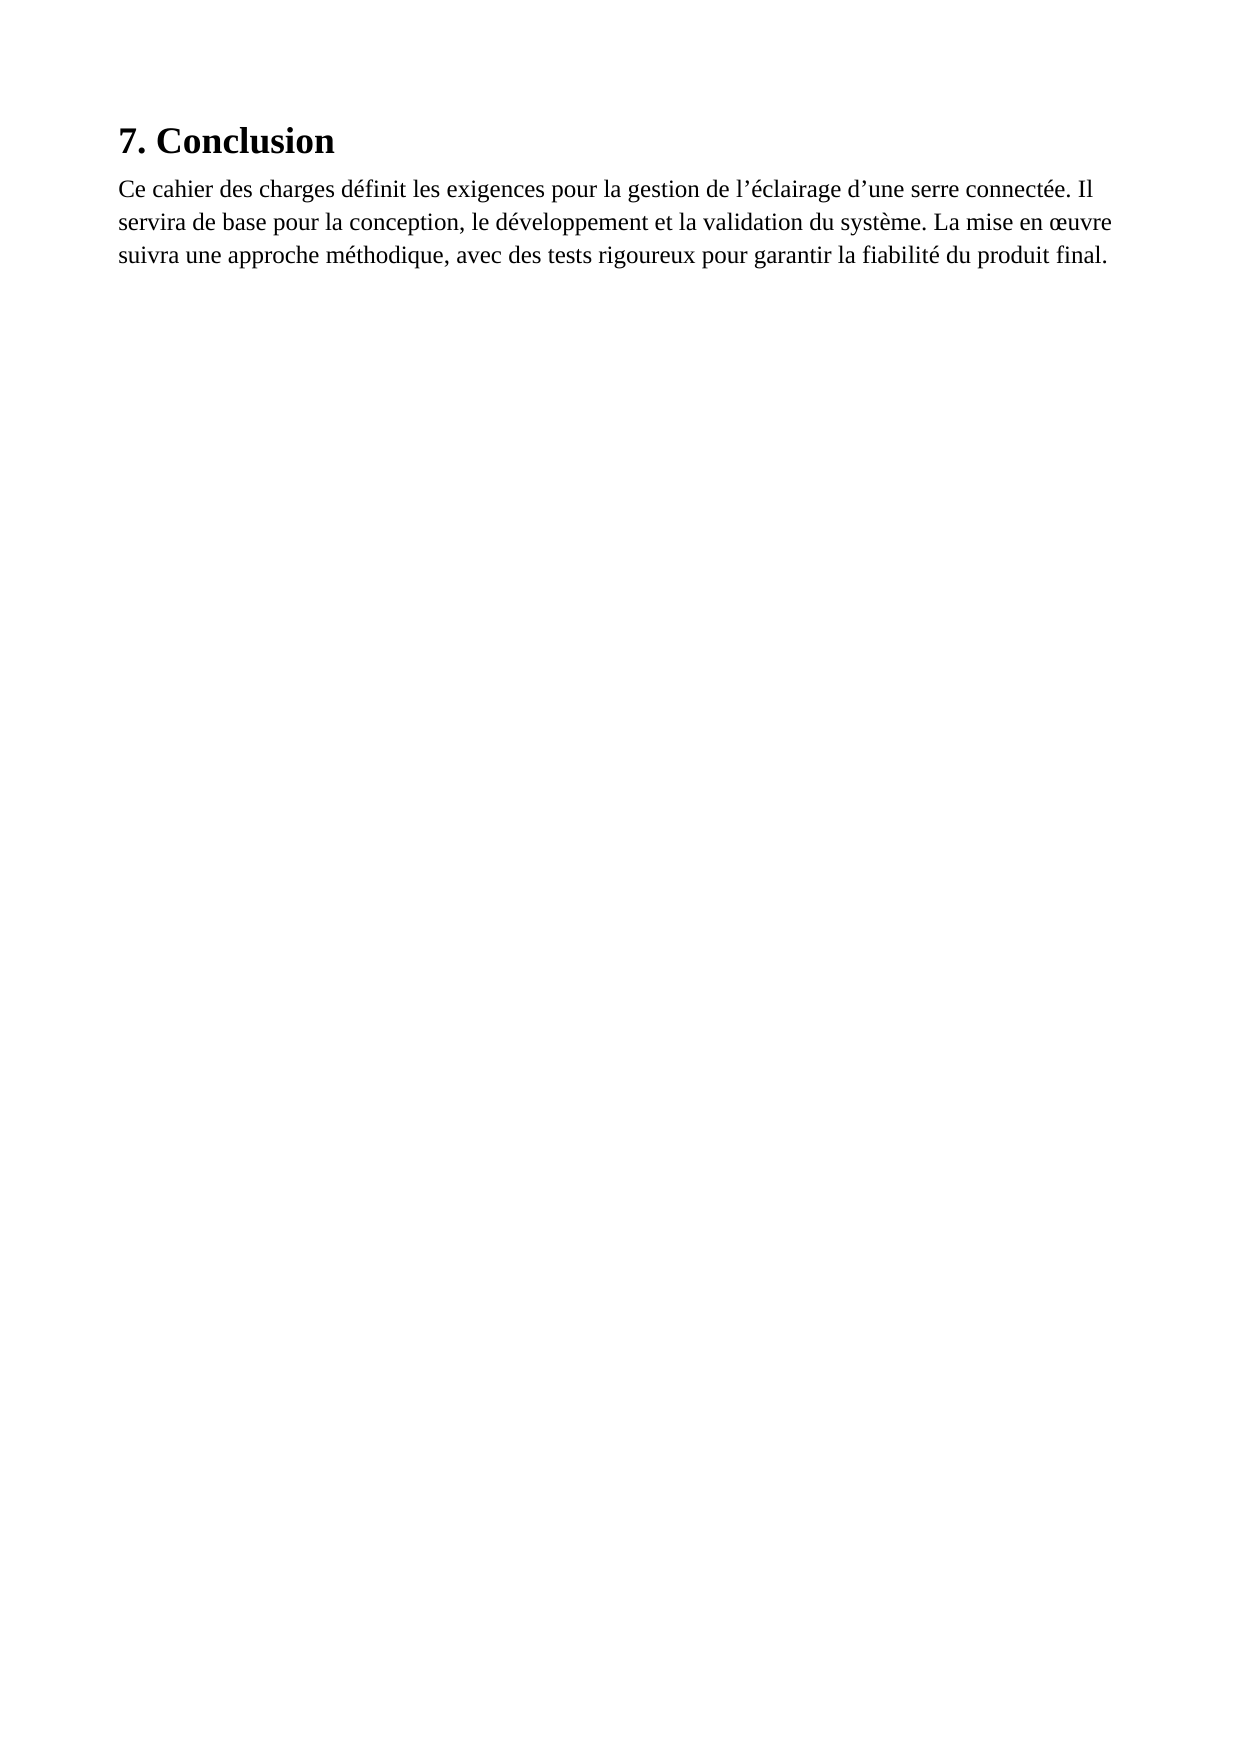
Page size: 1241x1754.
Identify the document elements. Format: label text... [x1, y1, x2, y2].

subtitle 7. Conclusion [118, 118, 1122, 161]
text Ce cahier des charges définit les exigences pour la gestion de l’éclairage d’une serre connectée. Il servira de base pour la conception, le développement et la validation du système. La mise en œuvre suivra une approche méthodique, avec des tests rigoureux pour garantir la fiabilité du produit final. [118, 174, 1122, 268]
